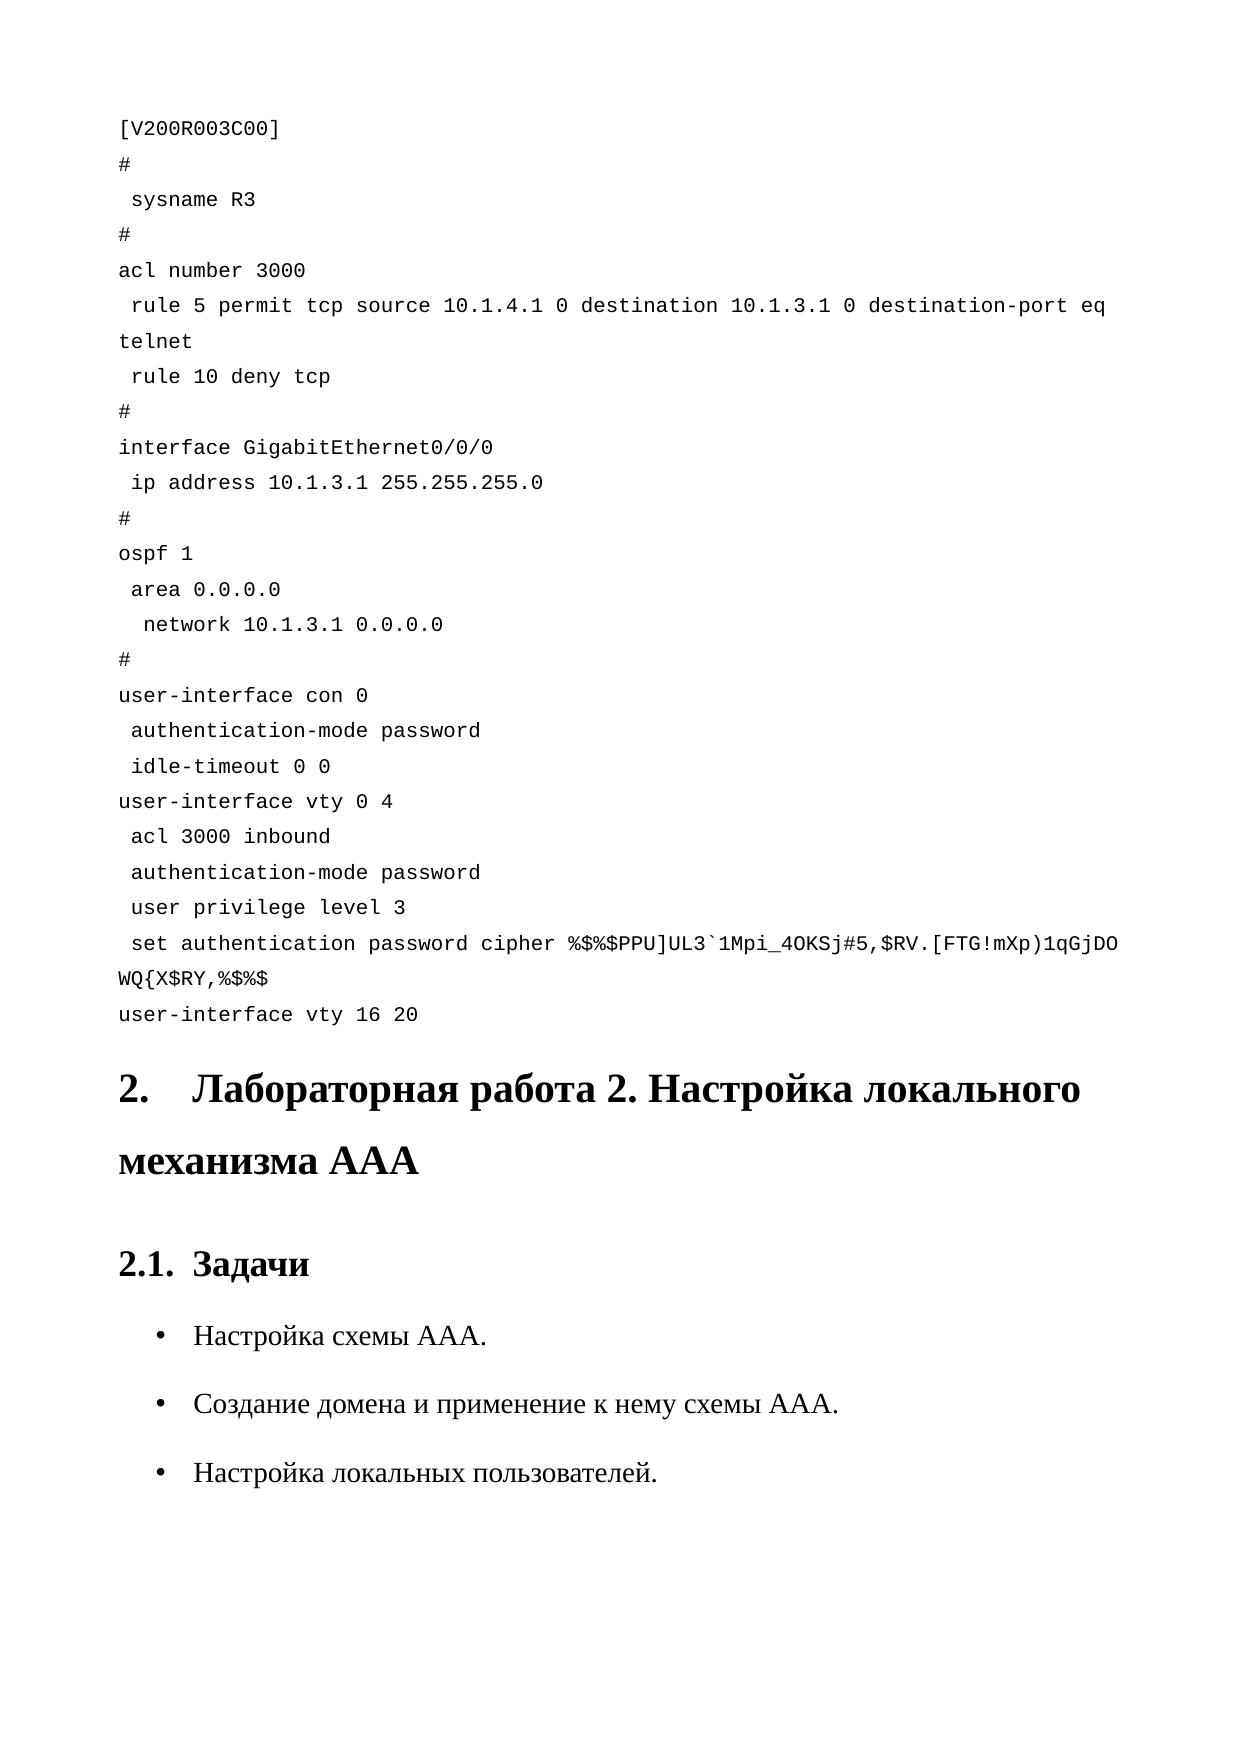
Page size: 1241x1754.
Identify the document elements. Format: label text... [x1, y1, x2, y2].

text interface GigabitEthernet0/0/0 [118, 437, 1122, 461]
text # [118, 649, 1122, 673]
text area 0.0.0.0 [118, 578, 1122, 602]
text sysname R3 [118, 189, 1122, 213]
text # [118, 224, 1122, 248]
text # [118, 401, 1122, 425]
text # [118, 153, 1122, 177]
text user-interface con 0 [118, 685, 1122, 708]
text idle-timeout 0 0 [118, 756, 1122, 779]
text WQ{X$RY,%$%$ [118, 968, 1122, 992]
text acl number 3000 [118, 260, 1122, 283]
text user-interface vty 16 20 [118, 1003, 1122, 1027]
text acl 3000 inbound [118, 826, 1122, 850]
text ospf 1 [118, 543, 1122, 567]
list Настройка схемы AAA. [156, 1318, 1122, 1352]
text telnet [118, 331, 1122, 354]
subtitle Задачи [118, 1241, 1122, 1284]
text user-interface vty 0 4 [118, 791, 1122, 815]
text authentication-mode password [118, 720, 1122, 744]
list Создание домена и применение к нему схемы AAA. [156, 1387, 1122, 1420]
text ip address 10.1.3.1 255.255.255.0 [118, 472, 1122, 496]
text authentication-mode password [118, 862, 1122, 886]
subtitle Лабораторная работа 2. Настройка локального механизма AAA [118, 1064, 1122, 1184]
text rule 5 permit tcp source 10.1.4.1 0 destination 10.1.3.1 0 destination-port eq [118, 295, 1122, 319]
list Настройка локальных пользователей. [156, 1455, 1122, 1489]
text network 10.1.3.1 0.0.0.0 [118, 614, 1122, 638]
text user privilege level 3 [118, 897, 1122, 921]
text # [118, 508, 1122, 531]
text [V200R003C00] [118, 118, 1122, 142]
text rule 10 deny tcp [118, 366, 1122, 390]
text set authentication password cipher %$%$PPU]UL3`1Mpi_4OKSj#5,$RV.[FTG!mXp)1qGjDO [118, 933, 1122, 956]
